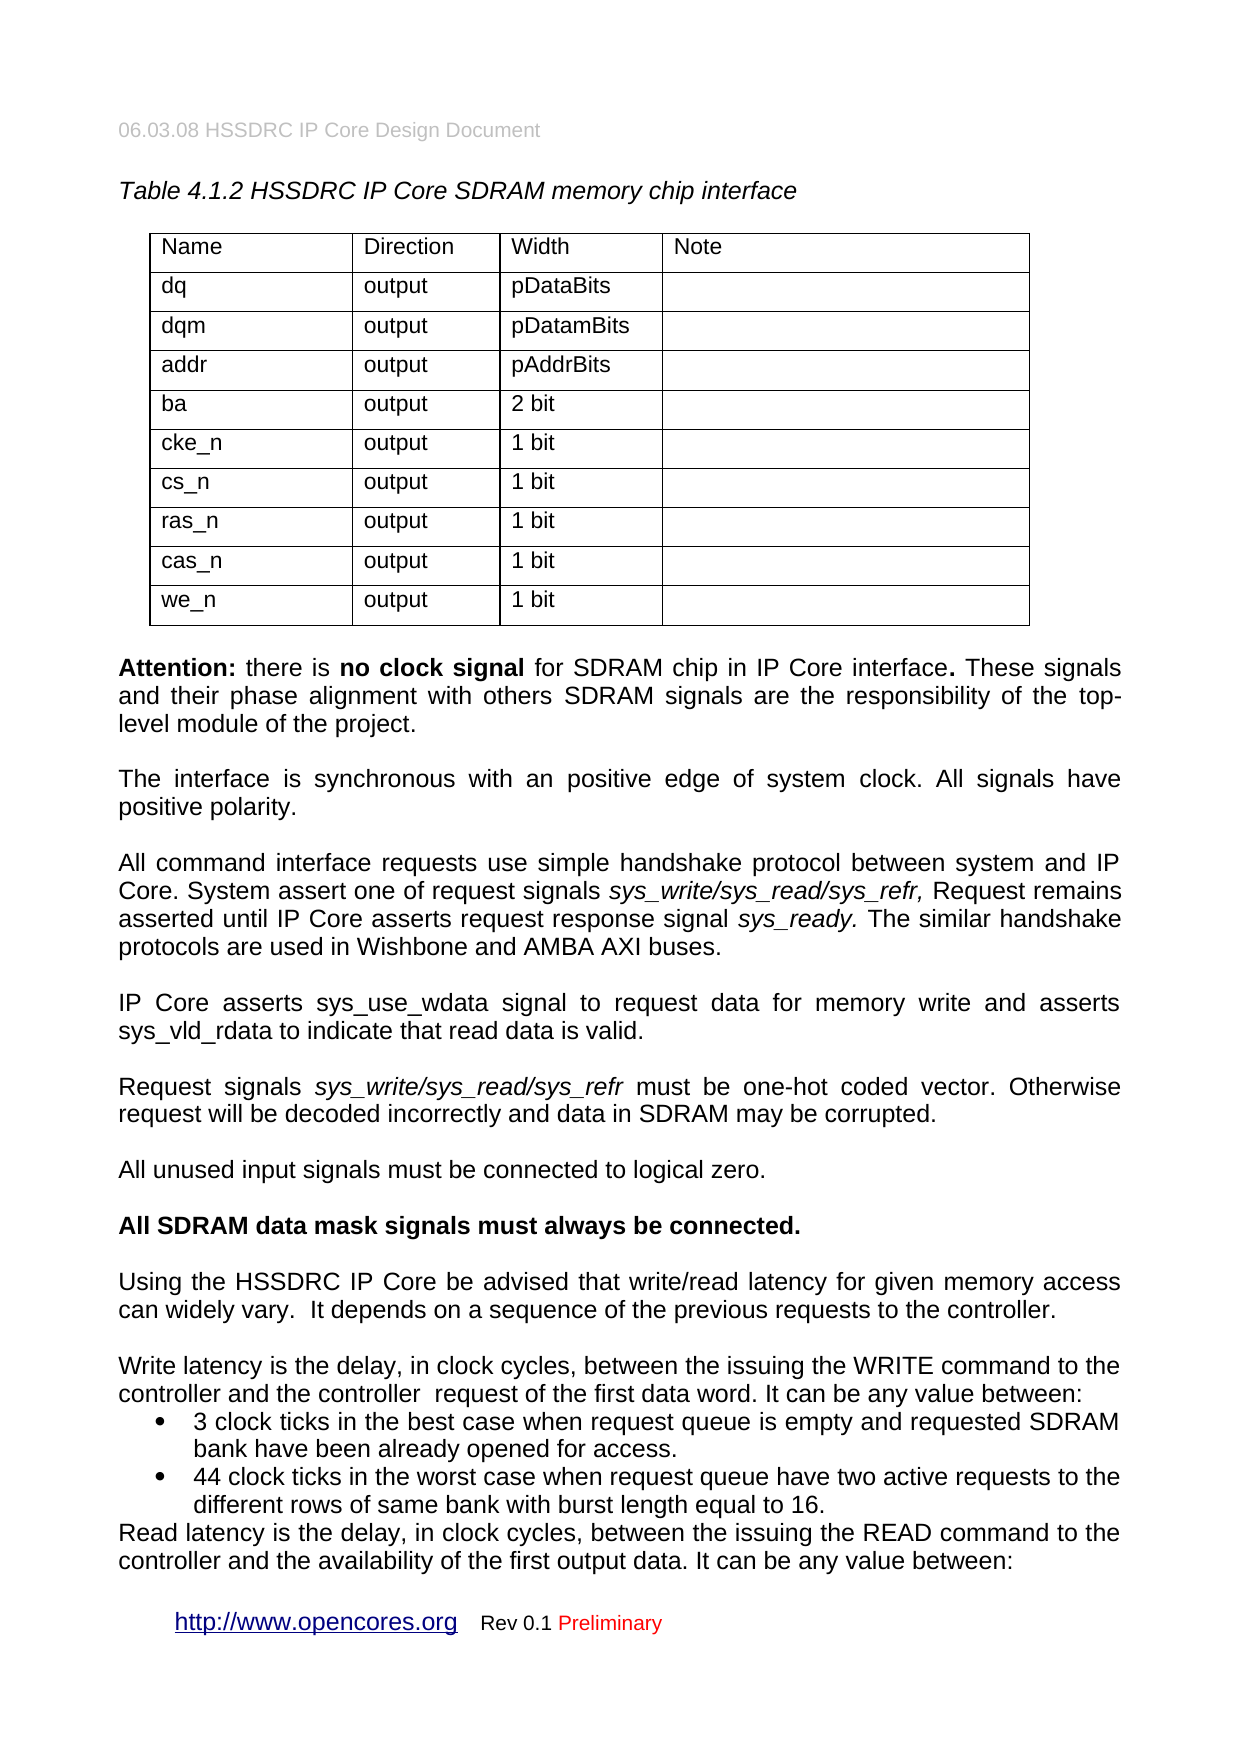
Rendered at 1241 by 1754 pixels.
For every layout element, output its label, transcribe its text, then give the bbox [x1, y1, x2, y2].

table_cell addr [151, 351, 352, 389]
table_cell 1 bit [501, 508, 662, 546]
table_cell 1 bit [501, 547, 662, 585]
text Table 4.1.2 HSSDRC IP Core SDRAM memory chip interface [118, 177, 1122, 205]
table_cell output [353, 508, 499, 546]
table_cell output [353, 391, 499, 429]
table_cell output [353, 273, 499, 311]
text All command interface requests use simple handshake protocol between system and IP Core. System assert one of request signals sys_write/sys_read/sys_refr, Request remains asserted until IP Core asserts request response signal sys_ready. The similar handshake protocols are used in Wishbone and AMBA AXI buses. [118, 849, 1122, 961]
text All unused input signals must be connected to logical zero. [118, 1156, 1122, 1184]
text Request signals sys_write/sys_read/sys_refr must be one-hot coded vector. Otherwise request will be decoded incorrectly and data in SDRAM may be corrupted. [118, 1072, 1122, 1128]
table_cell output [353, 586, 499, 624]
table_cell output [353, 547, 499, 585]
table_cell 1 bit [501, 586, 662, 624]
table_cell [663, 469, 1029, 507]
table_cell cs_n [151, 469, 352, 507]
table_cell ras_n [151, 508, 352, 546]
table_cell pDatamBits [501, 312, 662, 350]
table_cell pDataBits [501, 273, 662, 311]
table_cell 1 bit [501, 469, 662, 507]
table_header Name [151, 234, 352, 272]
table_cell cke_n [151, 430, 352, 468]
table_cell 2 bit [501, 391, 662, 429]
table_cell we_n [151, 586, 352, 624]
table_header Direction [353, 234, 499, 272]
table_header Note [663, 234, 1029, 272]
text Write latency is the delay, in clock cycles, between the issuing the WRITE command to the controller and the controller request of the first data word. It can be any value between: [118, 1351, 1122, 1407]
table_cell [663, 351, 1029, 389]
table_cell [663, 312, 1029, 350]
table_cell [663, 430, 1029, 468]
table_cell [663, 273, 1029, 311]
text IP Core asserts sys_use_wdata signal to request data for memory write and asserts sys_vld_rdata to indicate that read data is valid. [118, 988, 1122, 1044]
list 44 clock ticks in the worst case when request queue have two active requests to the different rows of same bank with burst length equal to 16. [156, 1463, 1122, 1519]
table_cell [663, 391, 1029, 429]
table_cell dqm [151, 312, 352, 350]
table_cell cas_n [151, 547, 352, 585]
table_cell output [353, 312, 499, 350]
table_header Width [501, 234, 662, 272]
list 3 clock ticks in the best case when request queue is empty and requested SDRAM bank have been already opened for access. [156, 1407, 1122, 1463]
table_cell output [353, 469, 499, 507]
table_cell [663, 586, 1029, 624]
text Using the HSSDRC IP Core be advised that write/read latency for given memory access can widely vary. It depends on a sequence of the previous requests to the controller. [118, 1268, 1122, 1323]
table_cell ba [151, 391, 352, 429]
table_cell pAddrBits [501, 351, 662, 389]
table_cell output [353, 430, 499, 468]
table_cell [663, 547, 1029, 585]
table_cell [663, 508, 1029, 546]
text The interface is synchronous with an positive edge of system clock. All signals have positive polarity. [118, 765, 1122, 821]
table_cell 1 bit [501, 430, 662, 468]
text All SDRAM data mask signals must always be connected. [118, 1212, 1122, 1240]
text Read latency is the delay, in clock cycles, between the issuing the READ command to the controller and the availability of the first output data. It can be any value between: [118, 1519, 1122, 1575]
text Attention: there is no clock signal for SDRAM chip in IP Core interface. These signals and their phase alignment with others SDRAM signals are the responsibility of the top-level module of the project. [118, 653, 1122, 737]
table_cell output [353, 351, 499, 389]
table_cell dq [151, 273, 352, 311]
